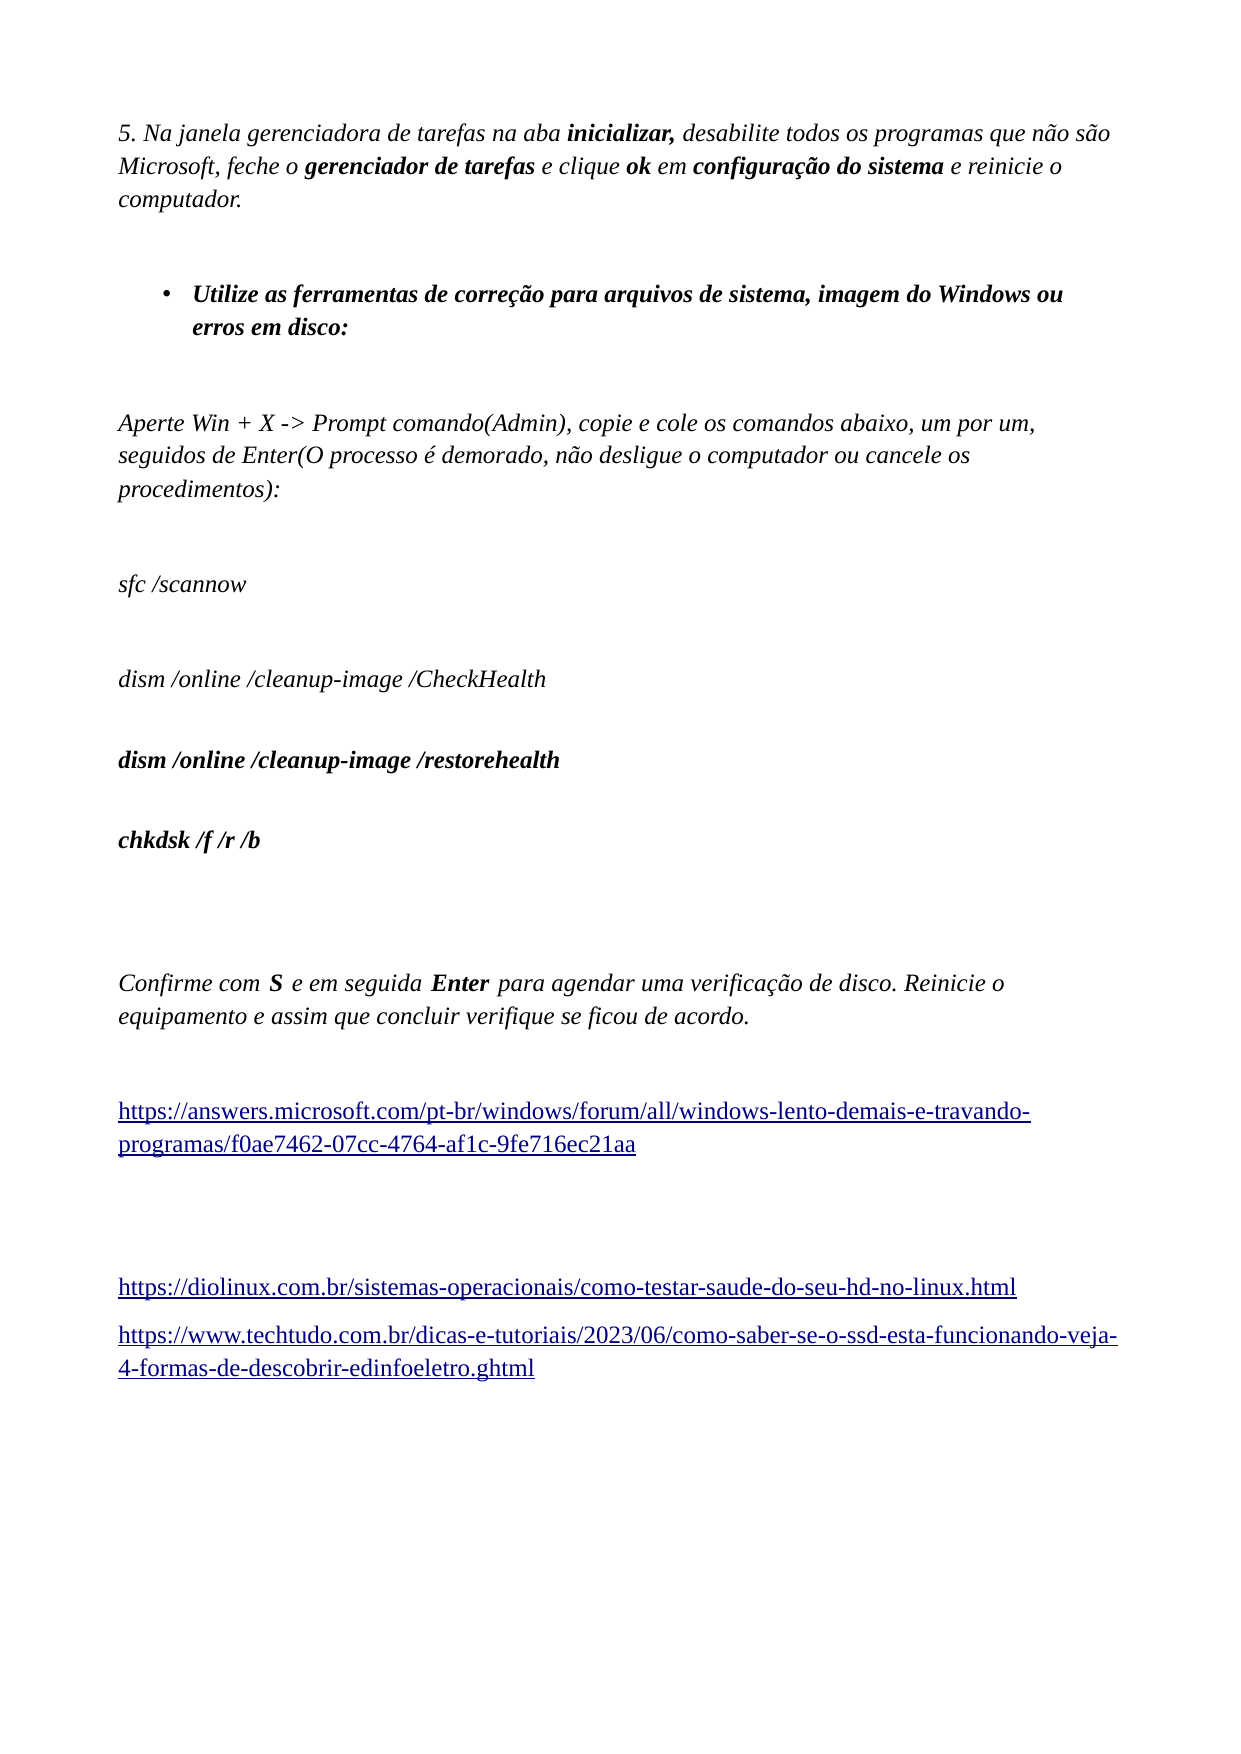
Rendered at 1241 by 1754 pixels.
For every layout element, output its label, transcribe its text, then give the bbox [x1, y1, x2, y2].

text 5. Na janela gerenciadora de tarefas na aba inicializar, desabilite todos os programas que não são Microsoft, feche o gerenciador de tarefas e clique ok em configuração do sistema e reinicie o computador. [118, 118, 1122, 213]
text sfc /scannow [118, 569, 1122, 598]
text https://www.techtudo.com.br/dicas-e-tutoriais/2023/06/como-saber-se-o-ssd-esta-funcionando-veja-4-formas-de-descobrir-edinfoeletro.ghtml [118, 1320, 1122, 1382]
text dism /online /cleanup-image /restorehealth [118, 712, 1122, 773]
text Aperte Win + X -> Prompt comando(Admin), copie e cole os comandos abaixo, um por um, seguidos de Enter(O processo é demorado, não desligue o computador ou cancele os procedimentos): [118, 408, 1122, 502]
text Confirme com S e em seguida Enter para agendar uma verificação de disco. Reinicie o equipamento e assim que concluir verifique se ficou de acordo. [118, 968, 1122, 1030]
list Utilize as ferramentas de correção para arquivos de sistema, imagem do Windows ou erros em disco: [162, 279, 1122, 341]
text https://diolinux.com.br/sistemas-operacionais/como-testar-saude-do-seu-hd-no-linux.html [118, 1272, 1122, 1301]
text https://answers.microsoft.com/pt-br/windows/forum/all/windows-lento-demais-e-travando-programas/f0ae7462-07cc-4764-af1c-9fe716ec21aa [118, 1096, 1122, 1158]
text chkdsk /f /r /b [118, 792, 1122, 854]
text dism /online /cleanup-image /CheckHealth [118, 664, 1122, 693]
